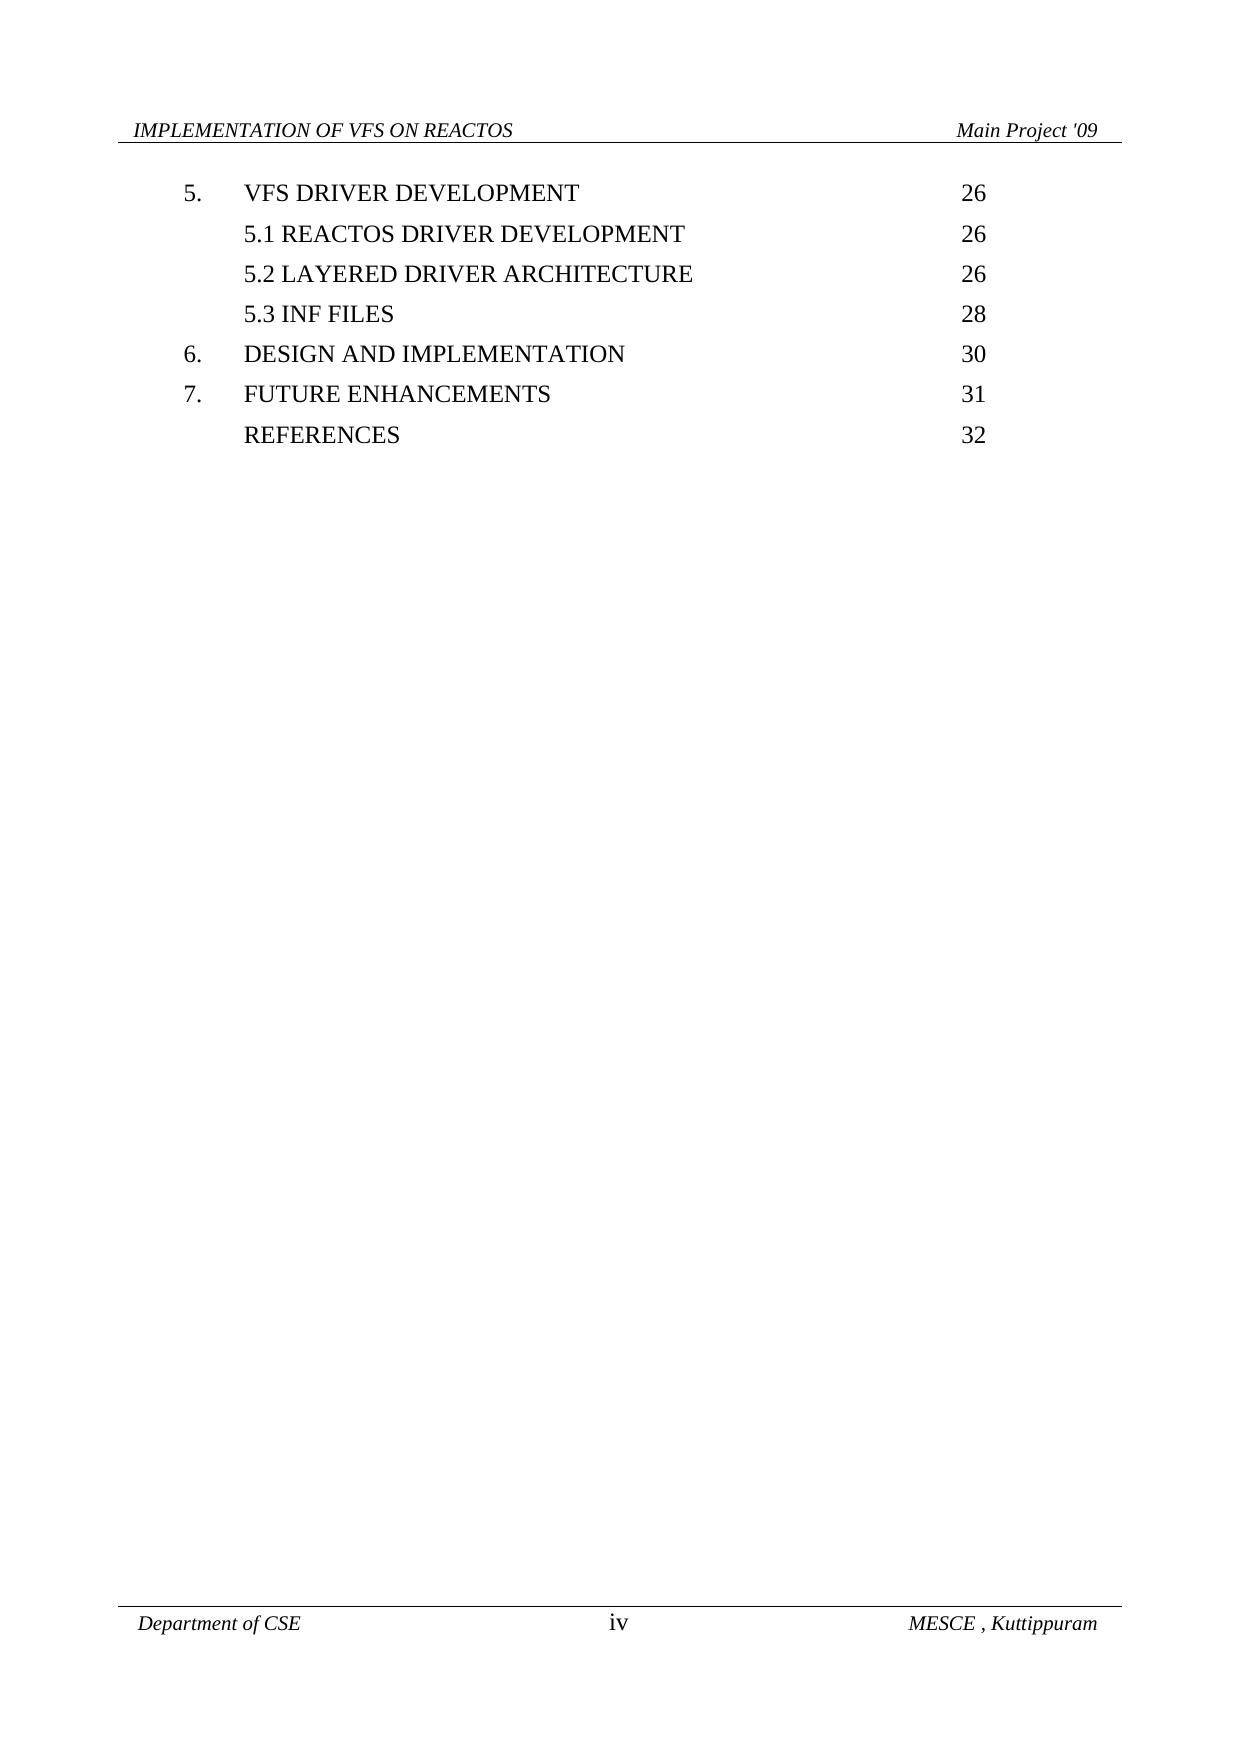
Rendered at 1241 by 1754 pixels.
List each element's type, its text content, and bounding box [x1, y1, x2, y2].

table_cell 5.1 REACTOS DRIVER DEVELOPMENT [238, 213, 854, 253]
table_cell 7. [148, 374, 238, 414]
table_cell [148, 213, 238, 253]
table_cell [148, 253, 238, 293]
table_cell 5.2 LAYERED DRIVER ARCHITECTURE [238, 253, 854, 293]
table_cell DESIGN AND IMPLEMENTATION [238, 334, 854, 374]
table_cell 5.3 INF FILES [238, 293, 854, 333]
table_cell [148, 414, 238, 454]
table_cell [148, 293, 238, 333]
table_cell 26 [854, 213, 1092, 253]
table_cell 32 [854, 414, 1092, 454]
table_cell FUTURE ENHANCEMENTS [238, 374, 854, 414]
table_cell 28 [854, 293, 1092, 333]
table_cell VFS DRIVER DEVELOPMENT [238, 173, 854, 213]
table_cell 31 [854, 374, 1092, 414]
table_cell 26 [854, 173, 1092, 213]
table_cell 5. [148, 173, 238, 213]
table_cell 6. [148, 334, 238, 374]
table_cell 30 [854, 334, 1092, 374]
table_cell 26 [854, 253, 1092, 293]
table_cell REFERENCES [238, 414, 854, 454]
